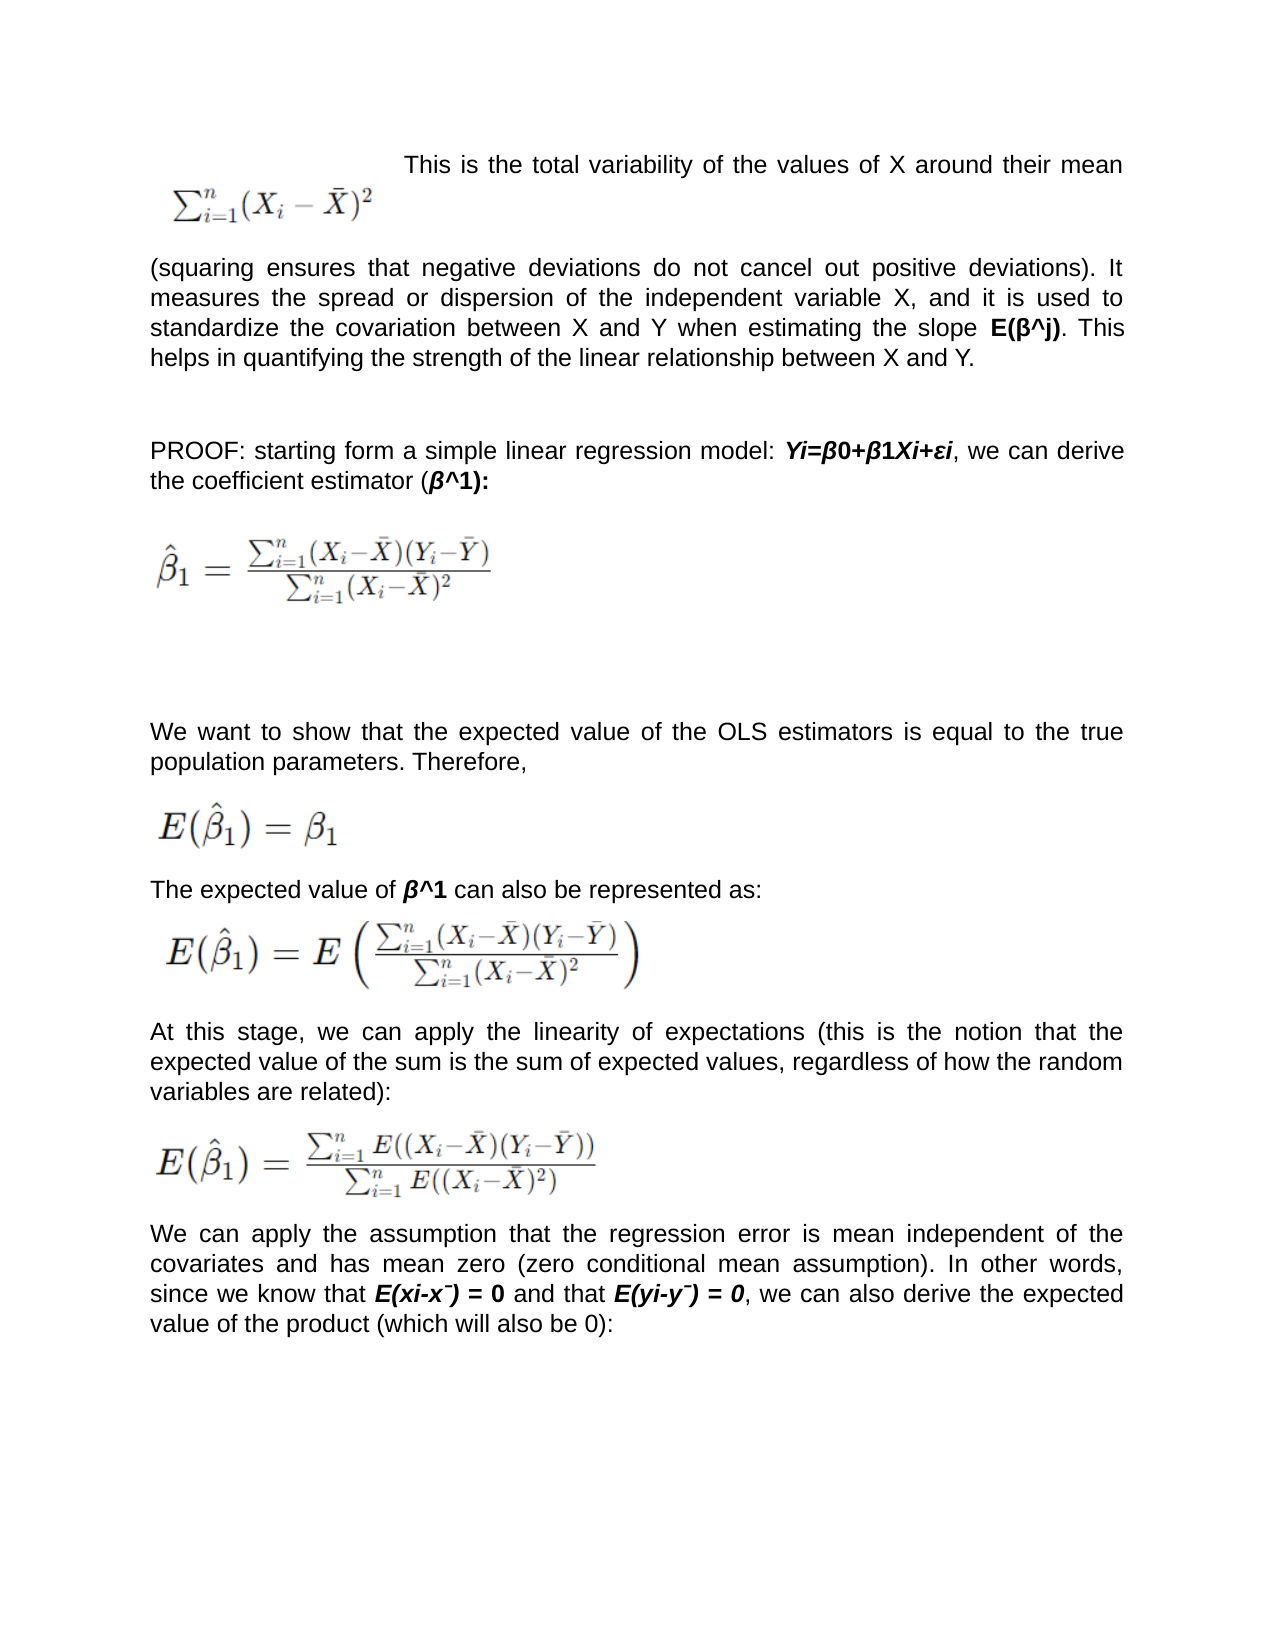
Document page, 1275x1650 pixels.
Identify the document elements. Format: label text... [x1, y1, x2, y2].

text At this stage, we can apply the linearity of expectations (this is the notion that the expected value of the sum is the sum of expected values, regardless of how the random variables are related): [150, 1017, 1125, 1106]
text PROOF: starting form a simple linear regression model: Yi​=β0​+β1​Xi​+εi​, we can derive the coefficient estimator (β^1): [150, 436, 1125, 495]
text The expected value of β^1 can also be represented as: [150, 875, 1125, 904]
text This is the total variability of the values of X around their mean (squaring ensures that negative deviations do not cancel out positive deviations). It measures the spread or dispersion of the independent variable X, and it is used to standardize the covariation between X and Y when estimating the slope E(β^​j​). This helps in quantifying the strength of the linear relationship between X and Y. [150, 150, 1125, 372]
text ​ [150, 513, 1125, 606]
text We want to show that the expected value of the OLS estimators is equal to the true population parameters. Therefore, [150, 717, 1125, 776]
text We can apply the assumption that the regression error is mean independent of the covariates and has mean zero (zero conditional mean assumption). In other words, since we know that E(xi-xˉ) = 0 and that E(yi-yˉ) = 0, we can also derive the expected value of the product (which will also be 0): [150, 1219, 1125, 1337]
